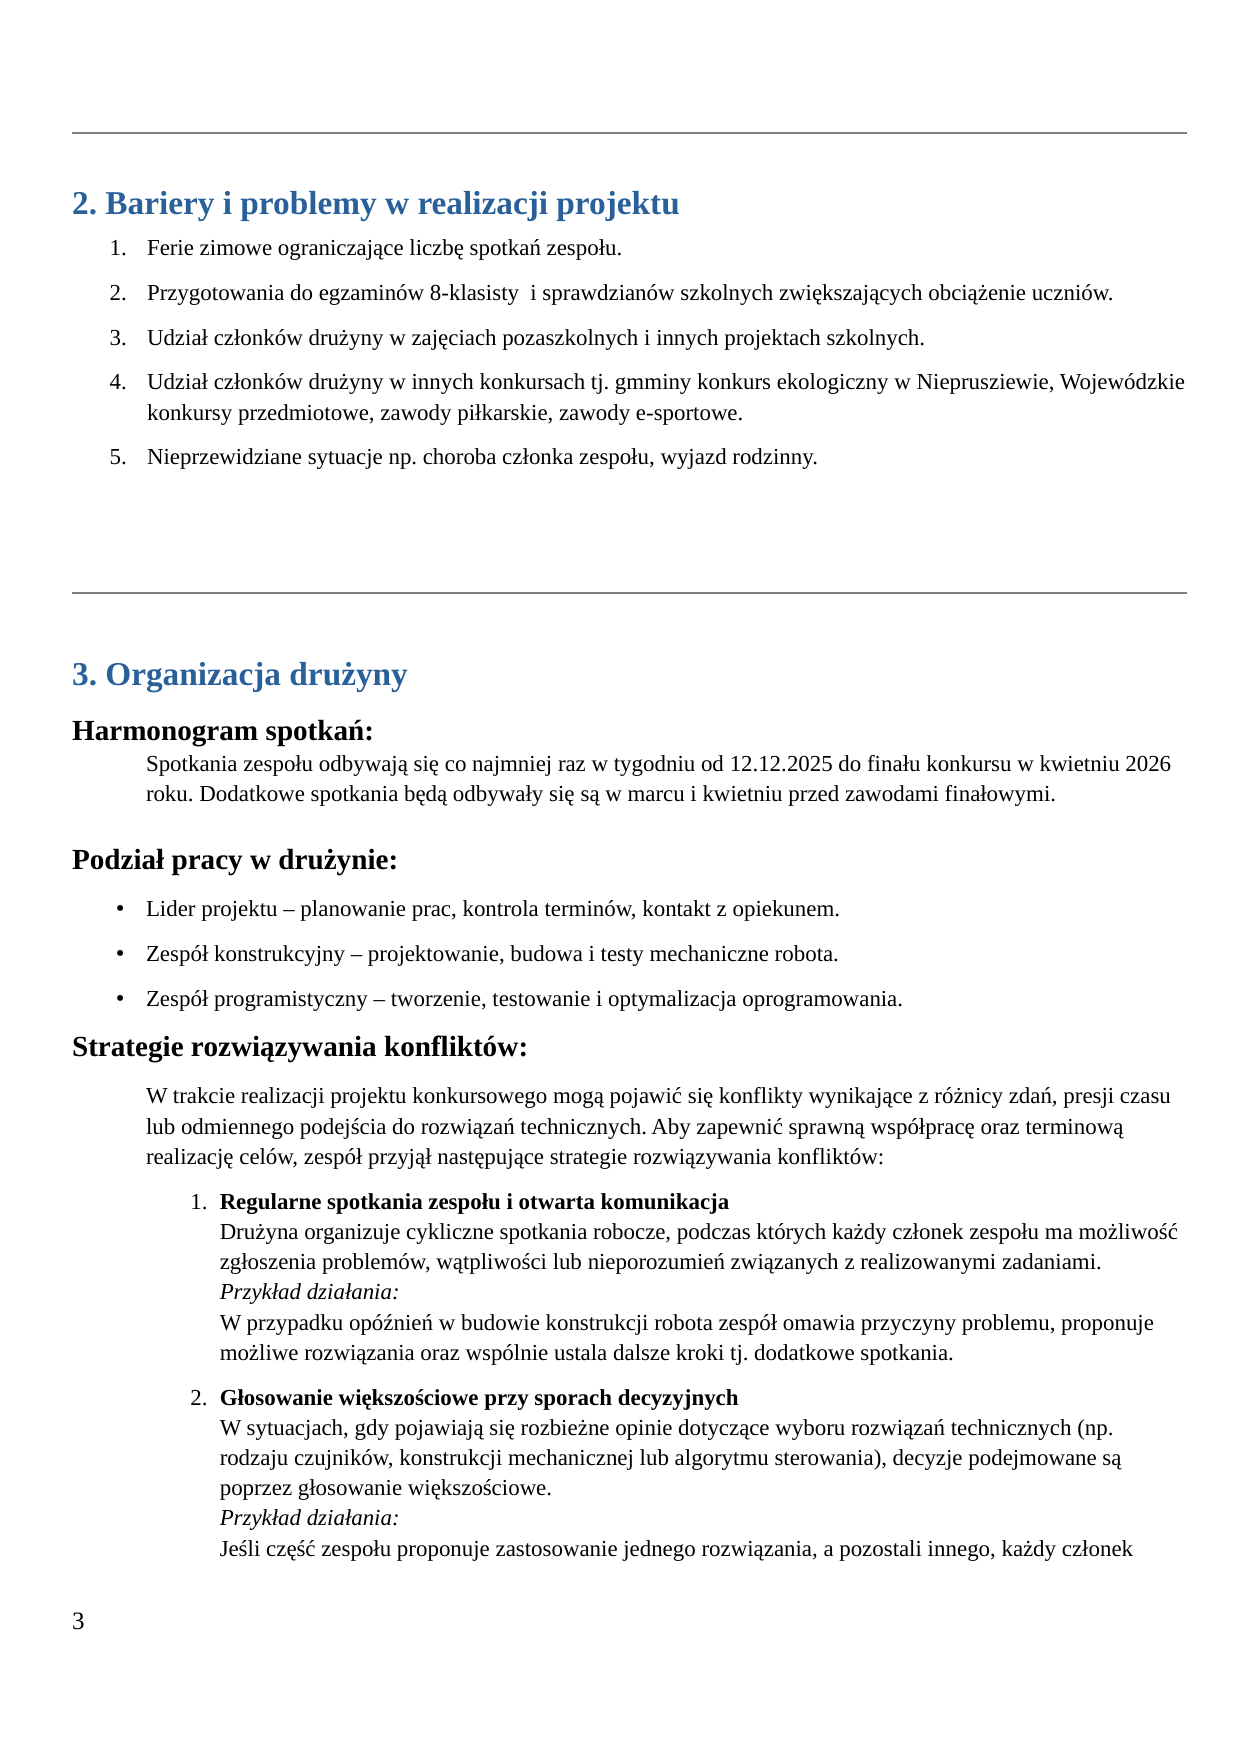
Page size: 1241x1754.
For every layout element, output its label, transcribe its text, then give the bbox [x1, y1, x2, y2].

list Nieprzewidziane sytuacje np. choroba członka zespołu, wyjazd rodzinny. [109, 443, 1187, 470]
list Lider projektu – planowanie prac, kontrola terminów, kontakt z opiekunem. [116, 895, 1187, 921]
text Strategie rozwiązywania konfliktów: [72, 1029, 1187, 1063]
text Harmonogram spotkań: Spotkania zespołu odbywają się co najmniej raz w tygodniu od 12.12.2025 do finału konkursu w kwietniu 2026 roku. Dodatkowe spotkania będą odbywały się są w marcu i kwietniu przed zawodami finałowymi. Podział pracy w drużynie: [72, 713, 1187, 876]
text W trakcie realizacji projektu konkursowego mogą pojawić się konflikty wynikające z różnicy zdań, presji czasu lub odmiennego podejścia do rozwiązań technicznych. Aby zapewnić sprawną współpracę oraz terminową realizację celów, zespół przyjął następujące strategie rozwiązywania konfliktów: [72, 1083, 1187, 1169]
list Ferie zimowe ograniczające liczbę spotkań zespołu. [109, 234, 1187, 260]
list Głosowanie większościowe przy sporach decyzyjnych W sytuacjach, gdy pojawiają się rozbieżne opinie dotyczące wyboru rozwiązań technicznych (np. rodzaju czujników, konstrukcji mechanicznej lub algorytmu sterowania), decyzje podejmowane są poprzez głosowanie większościowe. Przykład działania: Jeśli część zespołu proponuje zastosowanie jednego rozwiązania, a pozostali innego, każdy członek [190, 1384, 1187, 1561]
list Udział członków drużyny w zajęciach pozaszkolnych i innych projektach szkolnych. [109, 324, 1187, 350]
list Zespół konstrukcyjny – projektowanie, budowa i testy mechaniczne robota. [116, 940, 1187, 966]
subtitle 2. Bariery i problemy w realizacji projektu [72, 183, 1187, 222]
list Regularne spotkania zespołu i otwarta komunikacja Drużyna organizuje cykliczne spotkania robocze, podczas których każdy członek zespołu ma możliwość zgłoszenia problemów, wątpliwości lub nieporozumień związanych z realizowanymi zadaniami. Przykład działania: W przypadku opóźnień w budowie konstrukcji robota zespół omawia przyczyny problemu, proponuje możliwe rozwiązania oraz wspólnie ustala dalsze kroki tj. dodatkowe spotkania. [190, 1188, 1187, 1365]
list Zespół programistyczny – tworzenie, testowanie i optymalizacja oprogramowania. [116, 985, 1187, 1011]
list Udział członków drużyny w innych konkursach tj. gmminy konkurs ekologiczny w Nieprusziewie, Wojewódzkie konkursy przedmiotowe, zawody piłkarskie, zawody e-sportowe. [109, 368, 1187, 425]
text 3. Organizacja drużyny [72, 622, 1187, 692]
list Przygotowania do egzaminów 8-klasisty i sprawdzianów szkolnych zwiększających obciążenie uczniów. [109, 279, 1187, 305]
